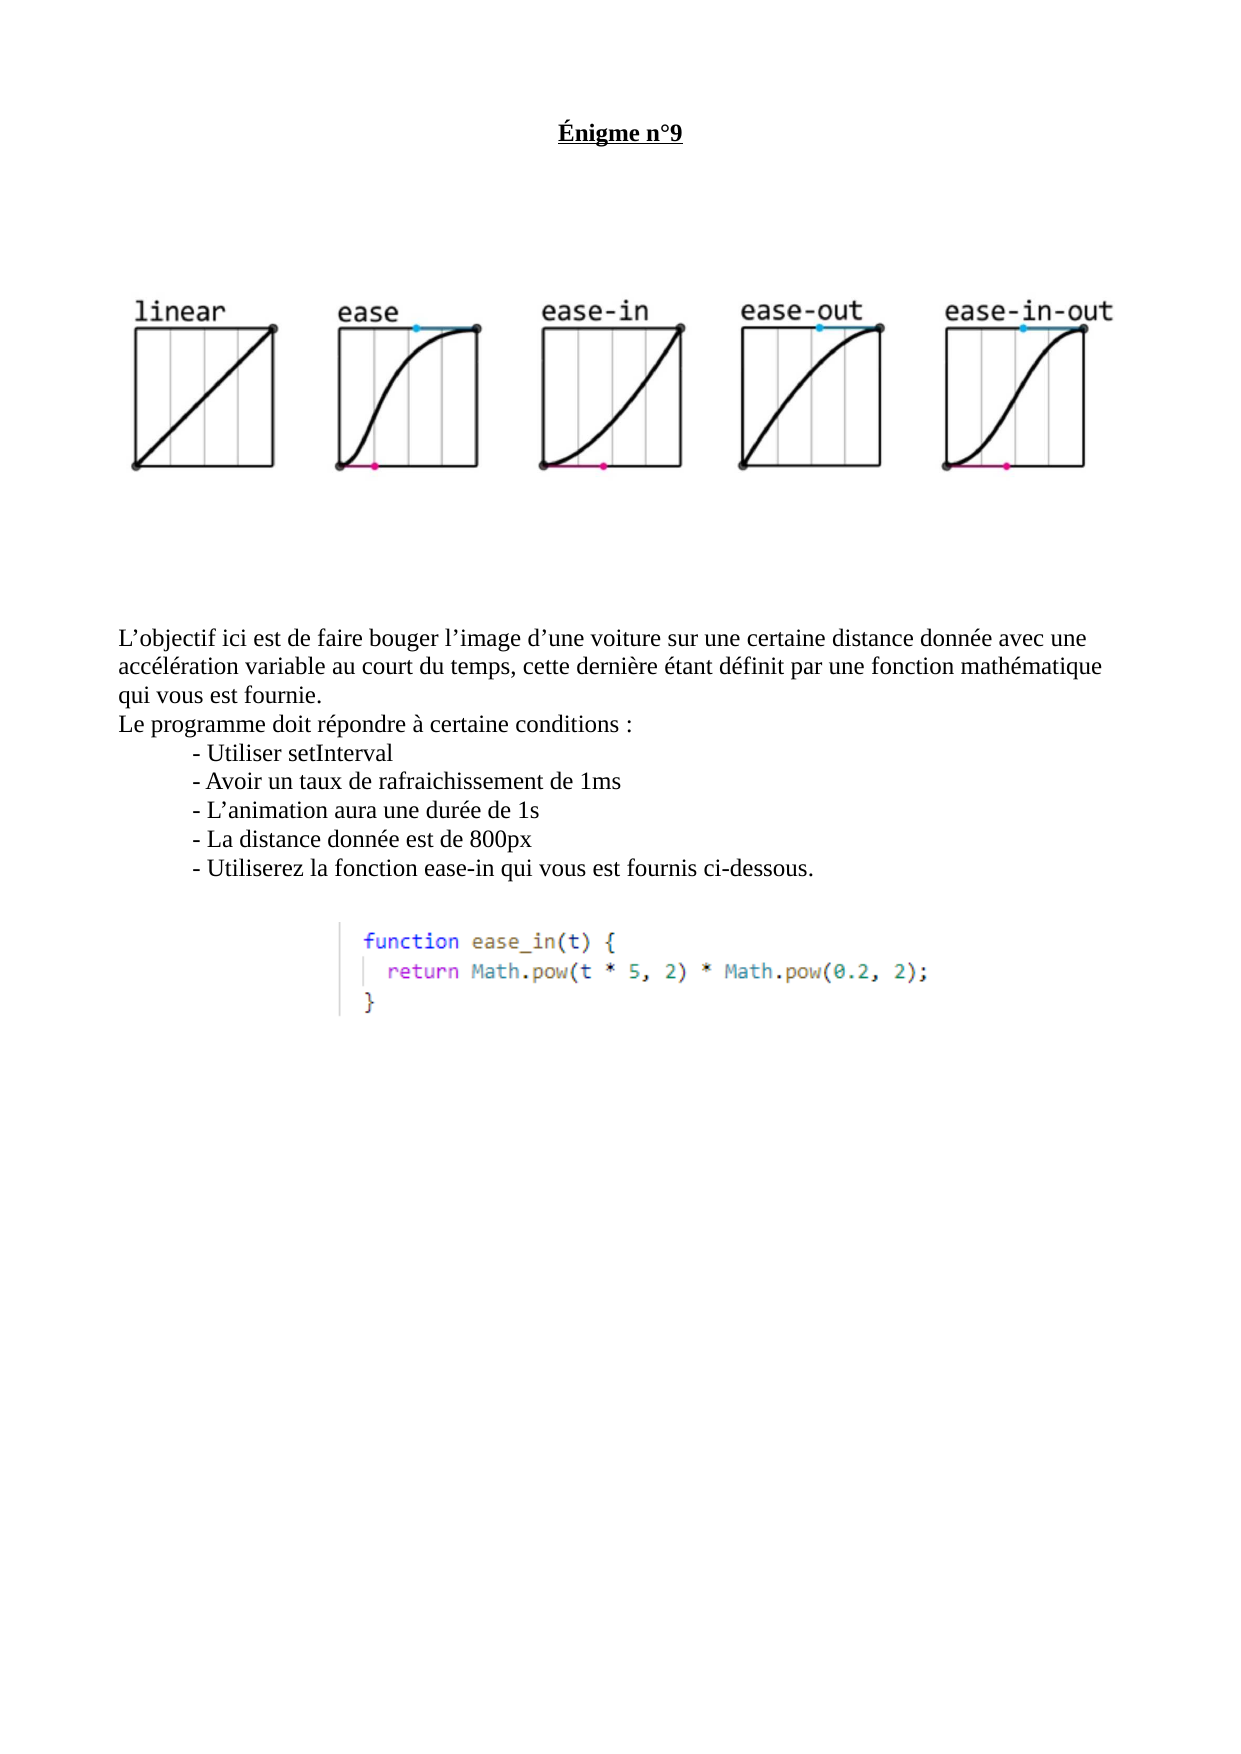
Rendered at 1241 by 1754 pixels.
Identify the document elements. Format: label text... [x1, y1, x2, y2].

picture [336, 922, 942, 1021]
text L’objectif ici est de faire bouger l’image d’une voiture sur une certaine distance donnée avec une accélération variable au court du temps, cette dernière étant définit par une fonction mathématique qui vous est fournie. [118, 623, 1122, 709]
text Énigme n°9 [118, 118, 1122, 147]
text - Utiliserez la fonction ease-in qui vous est fournis ci-dessous. [118, 853, 1122, 881]
text - L’animation aura une durée de 1s [118, 795, 1122, 824]
text - La distance donnée est de 800px [118, 824, 1122, 853]
text - Avoir un taux de rafraichissement de 1ms [118, 766, 1122, 795]
picture [118, 175, 1123, 594]
text Le programme doit répondre à certaine conditions : [118, 709, 1122, 738]
text - Utiliser setInterval [118, 738, 1122, 766]
